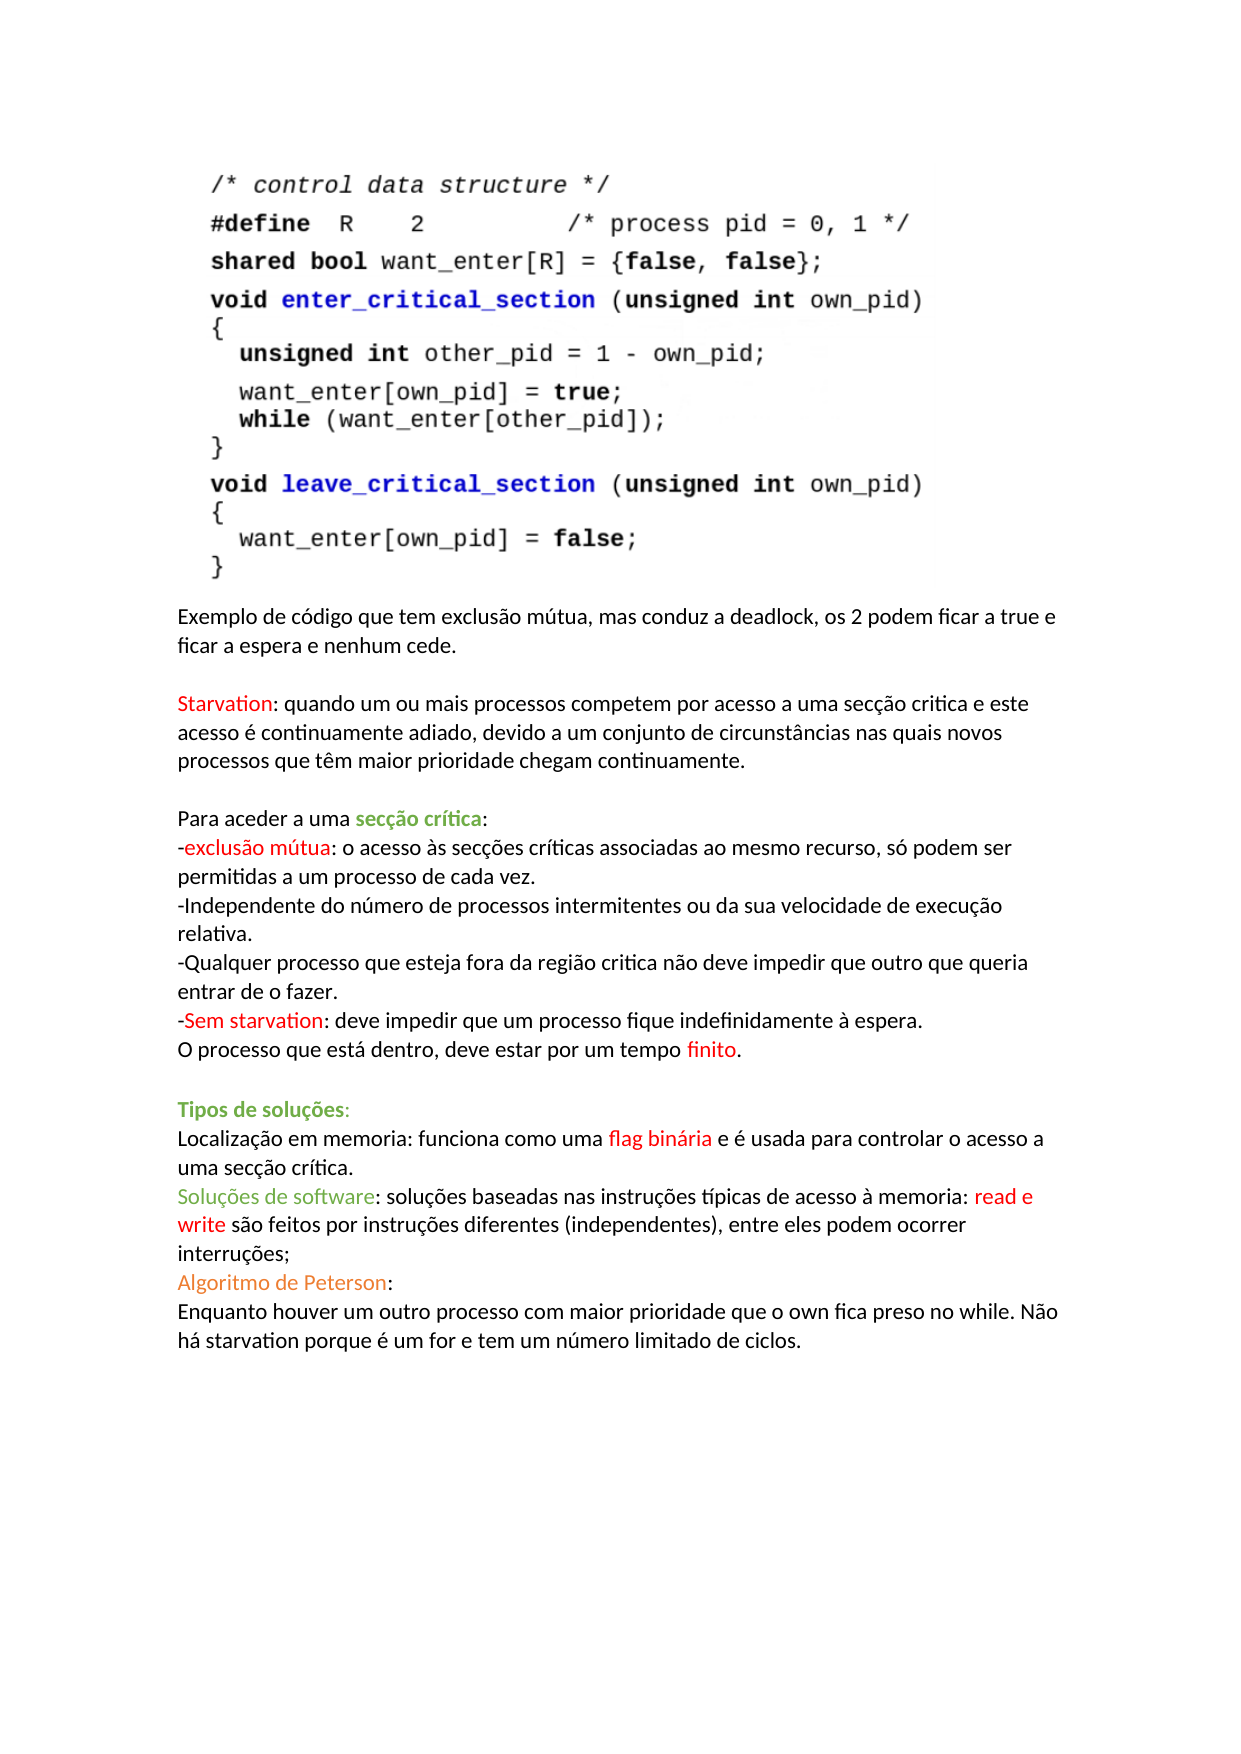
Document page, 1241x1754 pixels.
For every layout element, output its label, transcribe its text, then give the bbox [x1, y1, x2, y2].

text -Qualquer processo que esteja fora da região critica não deve impedir que outro que queria entrar de o fazer. [177, 948, 1063, 1005]
text Algoritmo de Peterson: [177, 1268, 1063, 1296]
text -Independente do número de processos intermitentes ou da sua velocidade de execução relativa. [177, 891, 1063, 948]
text Exemplo de código que tem exclusão mútua, mas conduz a deadlock, os 2 podem ficar a true e ficar a espera e nenhum cede. [177, 602, 1063, 659]
text -Sem starvation: deve impedir que um processo fique indefinidamente à espera. [177, 1006, 1063, 1034]
text Localização em memoria: funciona como uma flag binária e é usada para controlar o acesso a uma secção crítica. [177, 1124, 1063, 1181]
text Para aceder a uma secção crítica: -exclusão mútua: o acesso às secções críticas associadas ao mesmo recurso, só podem ser permitidas a um processo de cada vez. [177, 804, 1063, 890]
text Starvation: quando um ou mais processos competem por acesso a uma secção critica e este acesso é continuamente adiado, devido a um conjunto de circunstâncias nas quais novos processos que têm maior prioridade chegam continuamente. [177, 689, 1063, 774]
text O processo que está dentro, deve estar por um tempo finito. [177, 1035, 1063, 1063]
text Enquanto houver um outro processo com maior prioridade que o own fica preso no while. Não há starvation porque é um for e tem um número limitado de ciclos. [177, 1297, 1063, 1354]
text Tipos de soluções: [177, 1095, 1063, 1123]
text Soluções de software: soluções baseadas nas instruções típicas de acesso à memoria: read e write são feitos por instruções diferentes (independentes), entre eles podem ocorrer interruções; [177, 1182, 1063, 1267]
